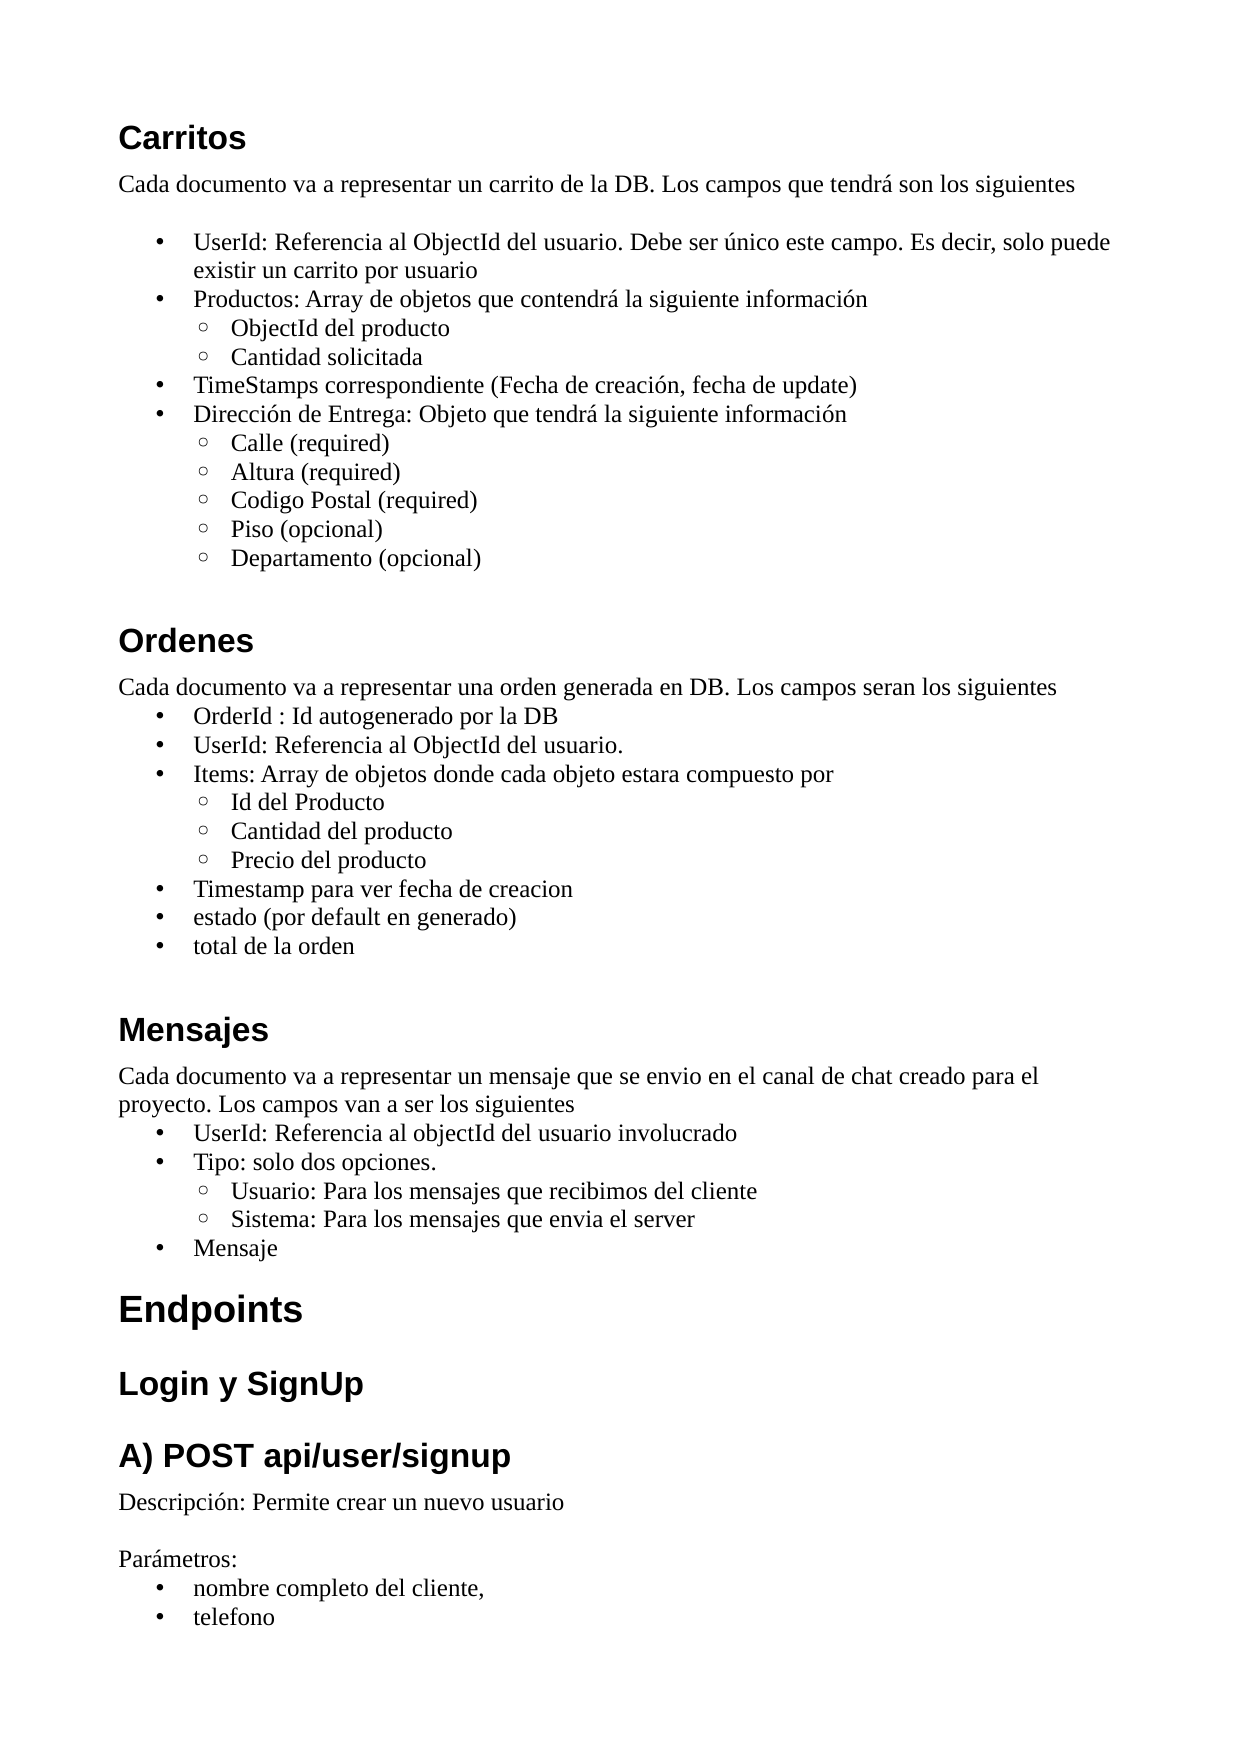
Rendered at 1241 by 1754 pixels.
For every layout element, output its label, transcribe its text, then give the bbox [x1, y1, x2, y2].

list Calle (required) [193, 428, 1122, 457]
list nombre completo del cliente, [156, 1573, 1122, 1602]
subtitle Mensajes [118, 1009, 1122, 1048]
list total de la orden [156, 931, 1122, 960]
subtitle Carritos [118, 118, 1122, 157]
text Cada documento va a representar una orden generada en DB. Los campos seran los siguientes [118, 672, 1122, 701]
list TimeStamps correspondiente (Fecha de creación, fecha de update) [156, 371, 1122, 399]
list OrderId : Id autogenerado por la DB [156, 701, 1122, 730]
list ObjectId del producto [193, 313, 1122, 342]
subtitle A) POST api/user/signup [118, 1436, 1122, 1474]
list Cantidad solicitada [193, 342, 1122, 371]
list Id del Producto [193, 787, 1122, 816]
subtitle Login y SignUp [118, 1364, 1122, 1403]
subtitle Endpoints [118, 1287, 1122, 1331]
list UserId: Referencia al ObjectId del usuario. Debe ser único este campo. Es decir, solo puede existir un carrito por usuario [156, 227, 1122, 284]
text Descripción: Permite crear un nuevo usuario [118, 1487, 1122, 1516]
list Usuario: Para los mensajes que recibimos del cliente [193, 1176, 1122, 1204]
list Items: Array de objetos donde cada objeto estara compuesto por [156, 759, 1122, 787]
list Tipo: solo dos opciones. [156, 1147, 1122, 1176]
list Dirección de Entrega: Objeto que tendrá la siguiente información [156, 399, 1122, 428]
list Timestamp para ver fecha de creacion [156, 874, 1122, 902]
list Cantidad del producto [193, 816, 1122, 845]
list UserId: Referencia al objectId del usuario involucrado [156, 1118, 1122, 1147]
list Piso (opcional) [193, 514, 1122, 543]
list Altura (required) [193, 457, 1122, 486]
list UserId: Referencia al ObjectId del usuario. [156, 730, 1122, 759]
list Mensaje [156, 1233, 1122, 1262]
list Codigo Postal (required) [193, 486, 1122, 514]
list Productos: Array de objetos que contendrá la siguiente información [156, 284, 1122, 313]
list telefono [156, 1602, 1122, 1631]
list estado (por default en generado) [156, 902, 1122, 931]
text Cada documento va a representar un carrito de la DB. Los campos que tendrá son los siguientes [118, 169, 1122, 198]
text Parámetros: [118, 1544, 1122, 1573]
text Cada documento va a representar un mensaje que se envio en el canal de chat creado para el proyecto. Los campos van a ser los siguientes [118, 1061, 1122, 1118]
subtitle Ordenes [118, 621, 1122, 660]
list Precio del producto [193, 845, 1122, 874]
list Sistema: Para los mensajes que envia el server [193, 1204, 1122, 1233]
list Departamento (opcional) [193, 543, 1122, 572]
